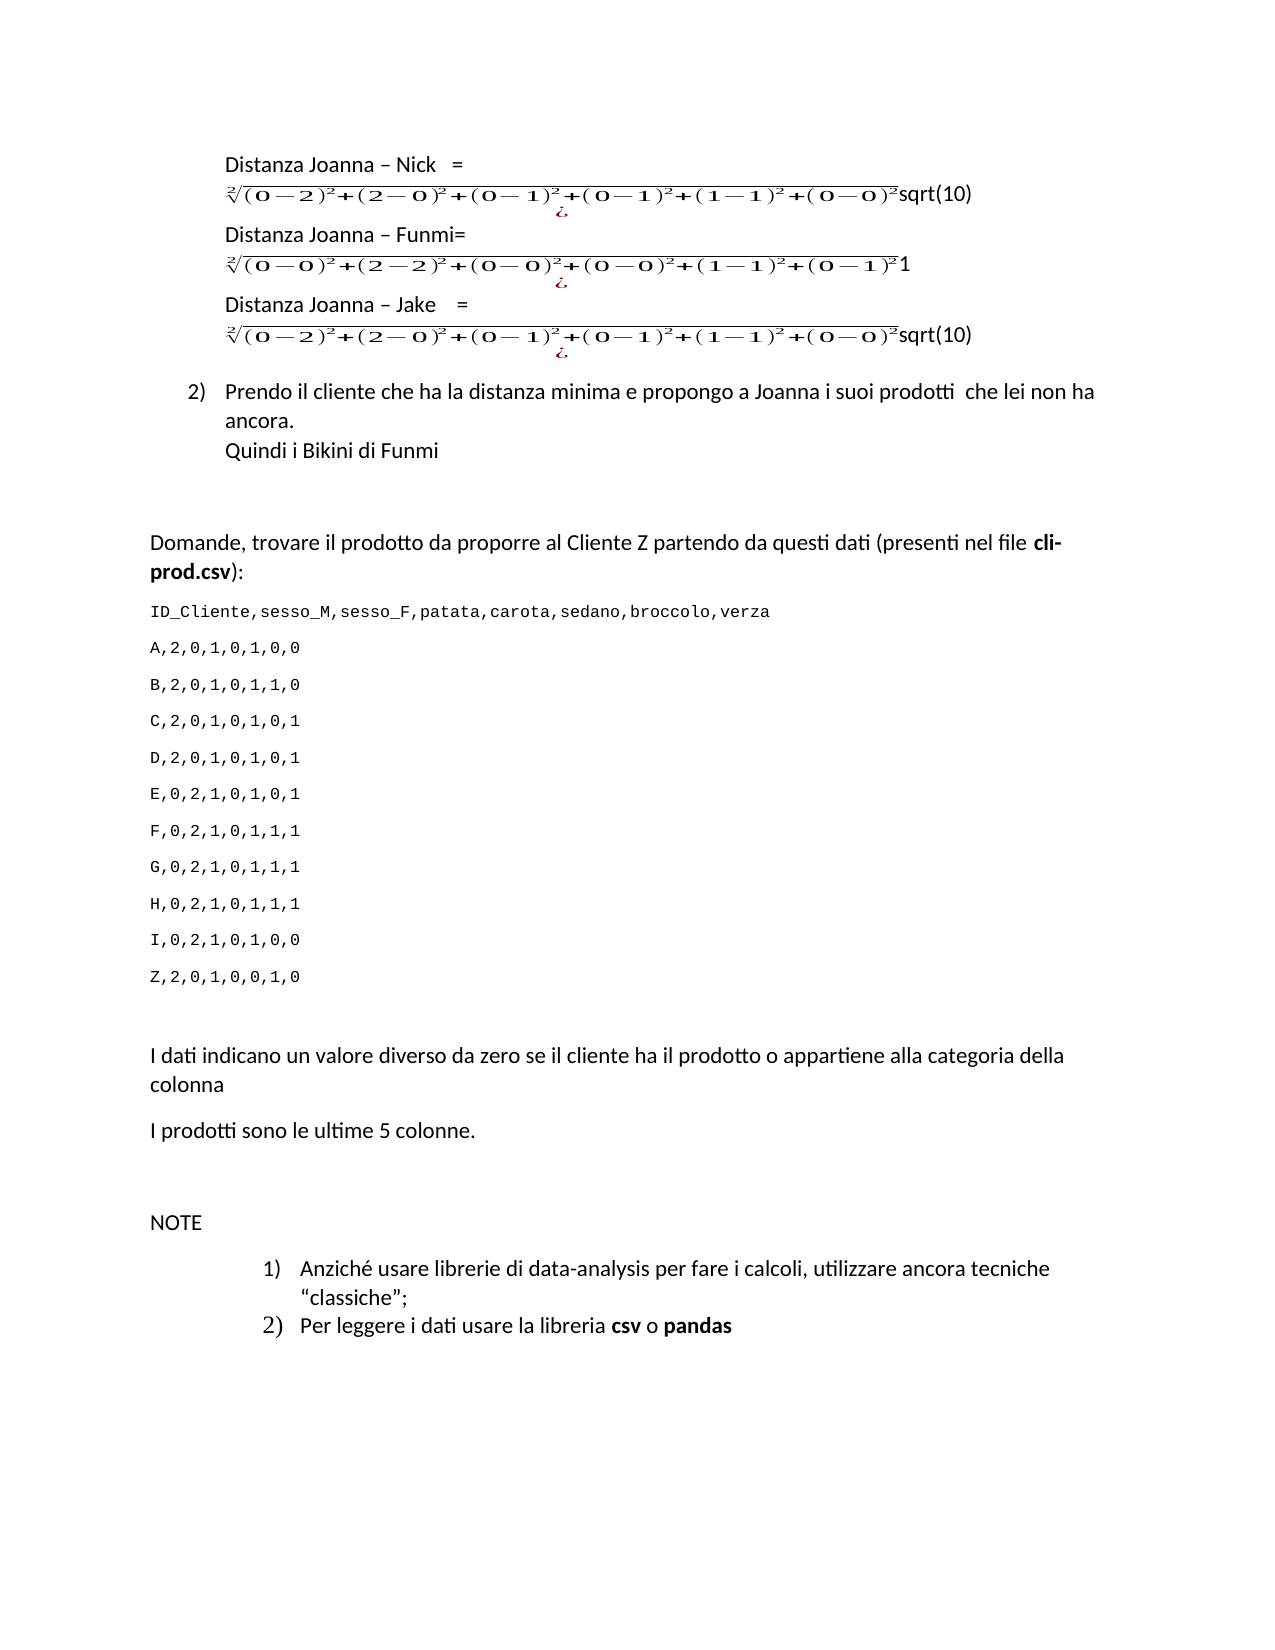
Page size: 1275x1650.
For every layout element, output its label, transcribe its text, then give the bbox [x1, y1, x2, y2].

text C,2,0,1,0,1,0,1 [150, 713, 1125, 732]
text Z,2,0,1,0,0,1,0 [150, 968, 1125, 987]
text I dati indicano un valore diverso da zero se il cliente ha il prodotto o appartiene alla categoria della colonna [150, 1041, 1125, 1098]
text A,2,0,1,0,1,0,0 [150, 640, 1125, 659]
list Calcolo distanza tra vettori per definire cosa proporre a Joanna, usando il metodo dwìella distanza Euclidea (https://it.wikipedia.org/wiki/Distanza_euclidea) Distanza Joanna – Nick = sqrt(10) Distanza Joanna – Funmi= 1 Distanza Joanna – Jake = sqrt(10) [187, 150, 1125, 359]
text D,2,0,1,0,1,0,1 [150, 749, 1125, 768]
text I,0,2,1,0,1,0,0 [150, 932, 1125, 951]
text I prodotti sono le ultime 5 colonne. [150, 1116, 1125, 1144]
text E,0,2,1,0,1,0,1 [150, 786, 1125, 805]
text H,0,2,1,0,1,1,1 [150, 895, 1125, 914]
list Prendo il cliente che ha la distanza minima e propongo a Joanna i suoi prodotti che lei non ha ancora. Quindi i Bikini di Funmi [187, 377, 1125, 464]
text Domande, trovare il prodotto da proporre al Cliente Z partendo da questi dati (presenti nel file cli-prod.csv): [150, 528, 1125, 586]
list Per leggere i dati usare la libreria csv o pandas [262, 1311, 1125, 1340]
text B,2,0,1,0,1,1,0 [150, 676, 1125, 695]
text G,0,2,1,0,1,1,1 [150, 859, 1125, 878]
text F,0,2,1,0,1,1,1 [150, 822, 1125, 841]
text NOTE [150, 1208, 1125, 1237]
text ID_Cliente,sesso_M,sesso_F,patata,carota,sedano,broccolo,verza [150, 603, 1125, 622]
list Anziché usare librerie di data-analysis per fare i calcoli, utilizzare ancora tecniche “classiche”; [262, 1254, 1125, 1311]
